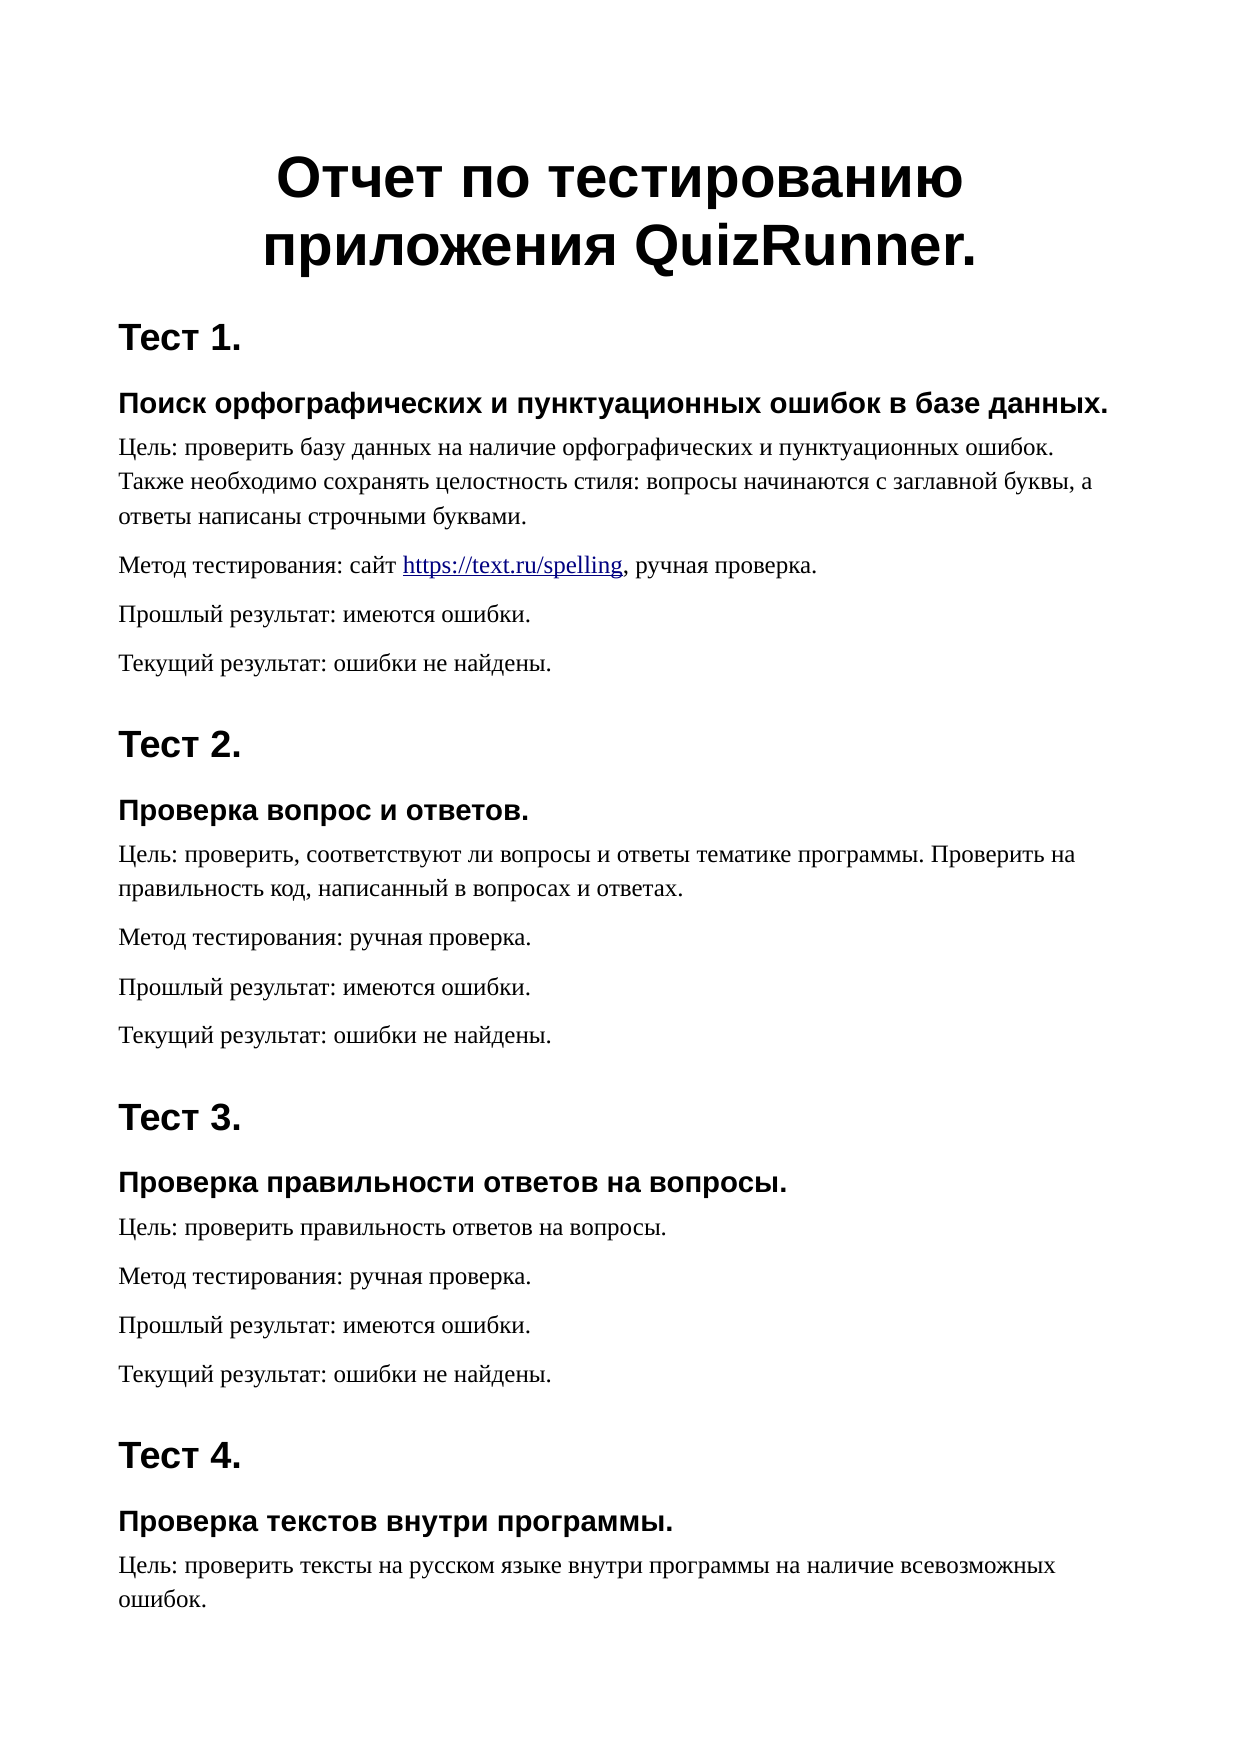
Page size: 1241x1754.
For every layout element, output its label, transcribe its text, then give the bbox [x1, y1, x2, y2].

text Цель: проверить тексты на русском языке внутри программы на наличие всевозможных ошибок. [118, 1550, 1122, 1613]
text Метод тестирования: ручная проверка. [118, 922, 1122, 951]
subtitle Тест 2. [118, 722, 1122, 766]
subtitle Проверка вопрос и ответов. [118, 793, 1122, 826]
text Прошлый результат: имеются ошибки. [118, 1310, 1122, 1338]
text Цель: проверить правильность ответов на вопросы. [118, 1212, 1122, 1240]
text Прошлый результат: имеются ошибки. [118, 599, 1122, 628]
text Цель: проверить, соответствуют ли вопросы и ответы тематике программы. Проверить на правильность код, написанный в вопросах и ответах. [118, 839, 1122, 902]
text Прошлый результат: имеются ошибки. [118, 972, 1122, 1000]
subtitle Поиск орфографических и пунктуационных ошибок в базе данных. [118, 386, 1122, 419]
subtitle Тест 1. [118, 315, 1122, 358]
title Отчет по тестированию приложения QuizRunner. [118, 143, 1122, 277]
text Цель: проверить базу данных на наличие орфографических и пунктуационных ошибок. Также необходимо сохранять целостность стиля: вопросы начинаются с заглавной буквы, а ответы написаны строчными буквами. [118, 432, 1122, 529]
subtitle Тест 4. [118, 1433, 1122, 1477]
text Текущий результат: ошибки не найдены. [118, 648, 1122, 677]
text Текущий результат: ошибки не найдены. [118, 1359, 1122, 1388]
text Метод тестирования: сайт https://text.ru/spelling, ручная проверка. [118, 550, 1122, 578]
subtitle Проверка текстов внутри программы. [118, 1504, 1122, 1537]
subtitle Проверка правильности ответов на вопросы. [118, 1165, 1122, 1199]
text Метод тестирования: ручная проверка. [118, 1261, 1122, 1289]
subtitle Тест 3. [118, 1095, 1122, 1138]
text Текущий результат: ошибки не найдены. [118, 1021, 1122, 1049]
